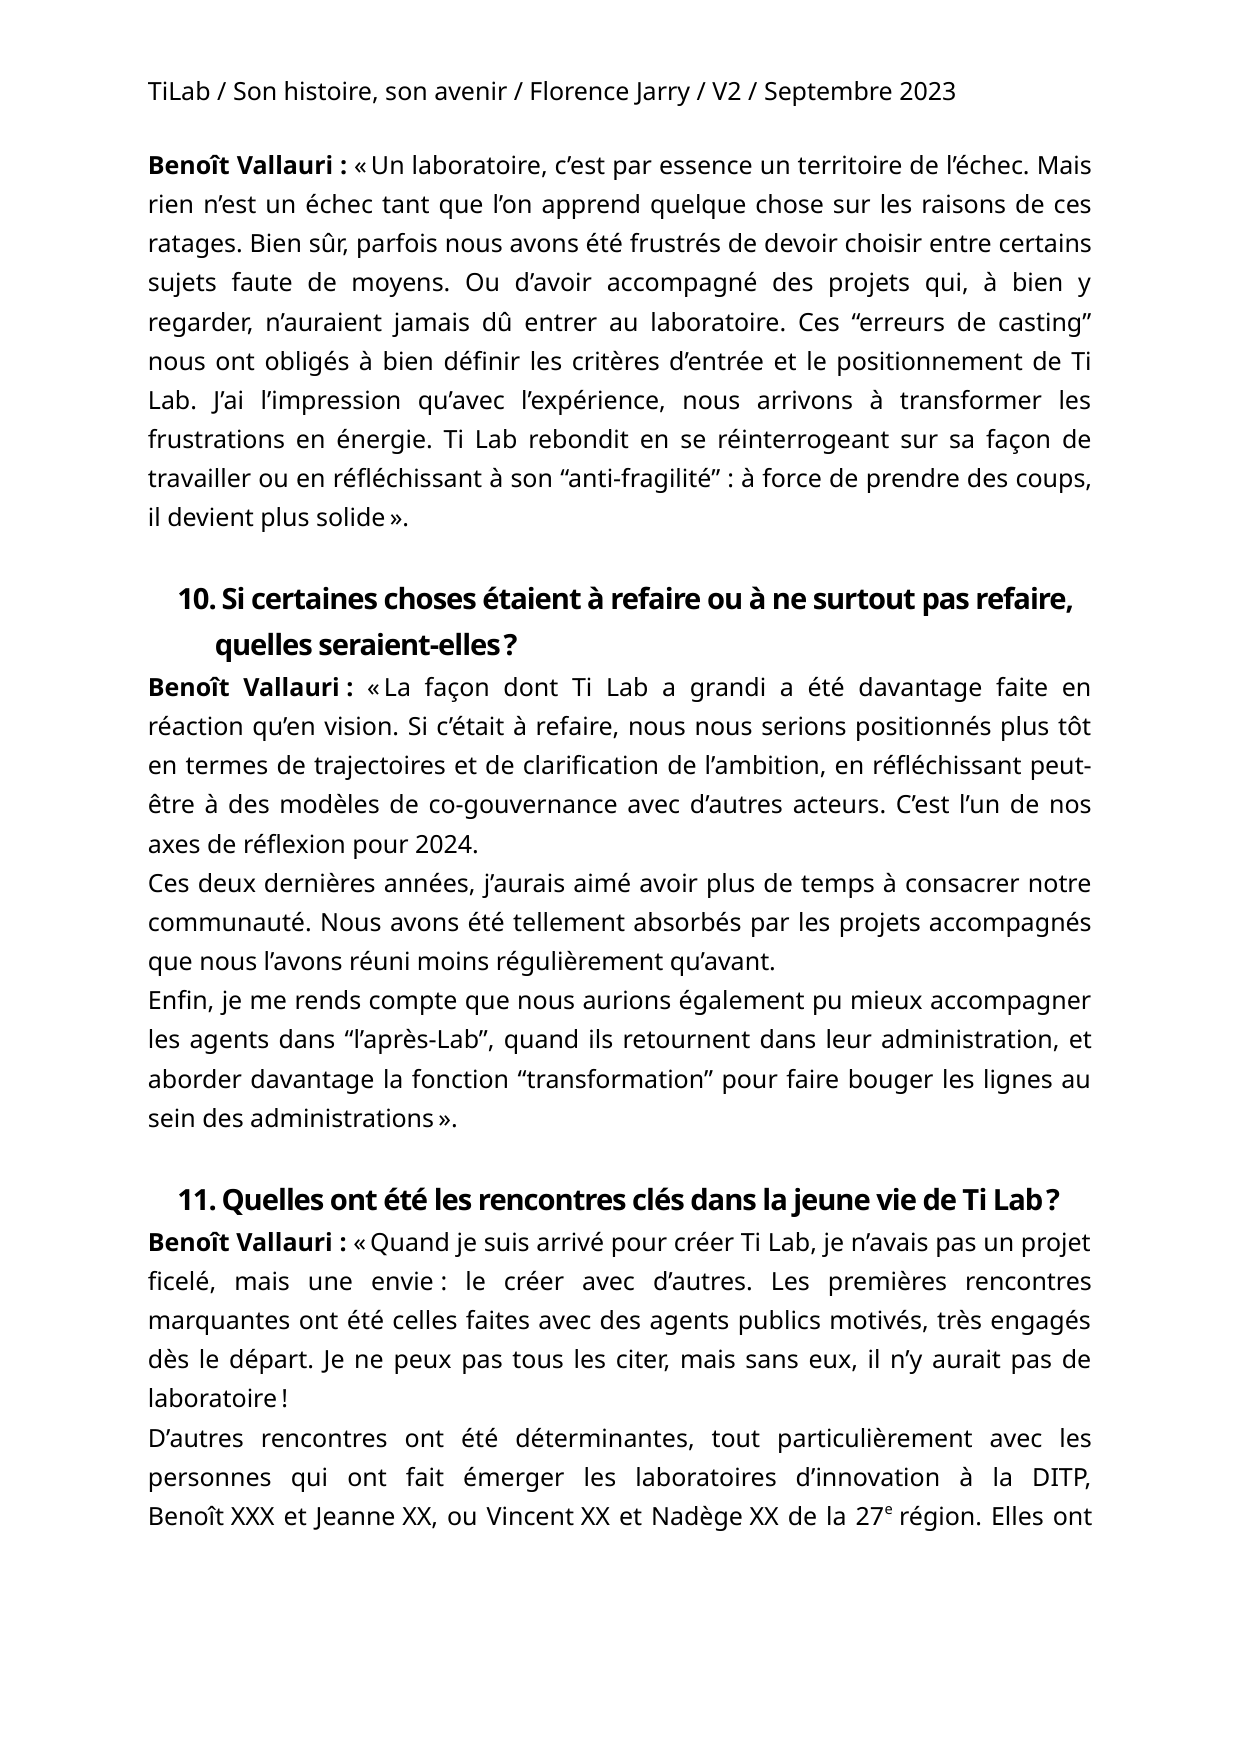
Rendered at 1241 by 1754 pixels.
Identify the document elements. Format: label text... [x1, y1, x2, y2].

text Benoît Vallauri : « La façon dont Ti Lab a grandi a été davantage faite en réaction qu’en vision. Si c’était à refaire, nous nous serions positionnés plus tôt en termes de trajectoires et de clarification de l’ambition, en réfléchissant peut-être à des modèles de co-gouvernance avec d’autres acteurs. C’est l’un de nos axes de réflexion pour 2024. [148, 670, 1093, 860]
text D’autres rencontres ont été déterminantes, tout particulièrement avec les personnes qui ont fait émerger les laboratoires d’innovation à la DITP, Benoît XXX et Jeanne XX, ou Vincent XX et Nadège XX de la 27e région. Elles ont [148, 1420, 1093, 1533]
text Benoît Vallauri : « Un laboratoire, c’est par essence un territoire de l’échec. Mais rien n’est un échec tant que l’on apprend quelque chose sur les raisons de ces ratages. Bien sûr, parfois nous avons été frustrés de devoir choisir entre certains sujets faute de moyens. Ou d’avoir accompagné des projets qui, à bien y regarder, n’auraient jamais dû entrer au laboratoire. Ces “erreurs de casting” nous ont obligés à bien définir les critères d’entrée et le positionnement de Ti Lab. J’ai l’impression qu’avec l’expérience, nous arrivons à transformer les frustrations en énergie. Ti Lab rebondit en se réinterrogeant sur sa façon de travailler ou en réfléchissant à son “anti-fragilité” : à force de prendre des coups, il devient plus solide ». [148, 148, 1093, 534]
title Si certaines choses étaient à refaire ou à ne surtout pas refaire, quelles seraient-elles ? [177, 578, 1093, 664]
text Benoît Vallauri : « Quand je suis arrivé pour créer Ti Lab, je n’avais pas un projet ficelé, mais une envie : le créer avec d’autres. Les premières rencontres marquantes ont été celles faites avec des agents publics motivés, très engagés dès le départ. Je ne peux pas tous les citer, mais sans eux, il n’y aurait pas de laboratoire ! [148, 1224, 1093, 1415]
title Quelles ont été les rencontres clés dans la jeune vie de Ti Lab ? [177, 1179, 1093, 1218]
text Enfin, je me rends compte que nous aurions également pu mieux accompagner les agents dans “l’après-Lab”, quand ils retournent dans leur administration, et aborder davantage la fonction “transformation” pour faire bouger les lignes au sein des administrations ». [148, 983, 1093, 1134]
text Ces deux dernières années, j’aurais aimé avoir plus de temps à consacrer notre communauté. Nous avons été tellement absorbés par les projets accompagnés que nous l’avons réuni moins régulièrement qu’avant. [148, 866, 1093, 978]
